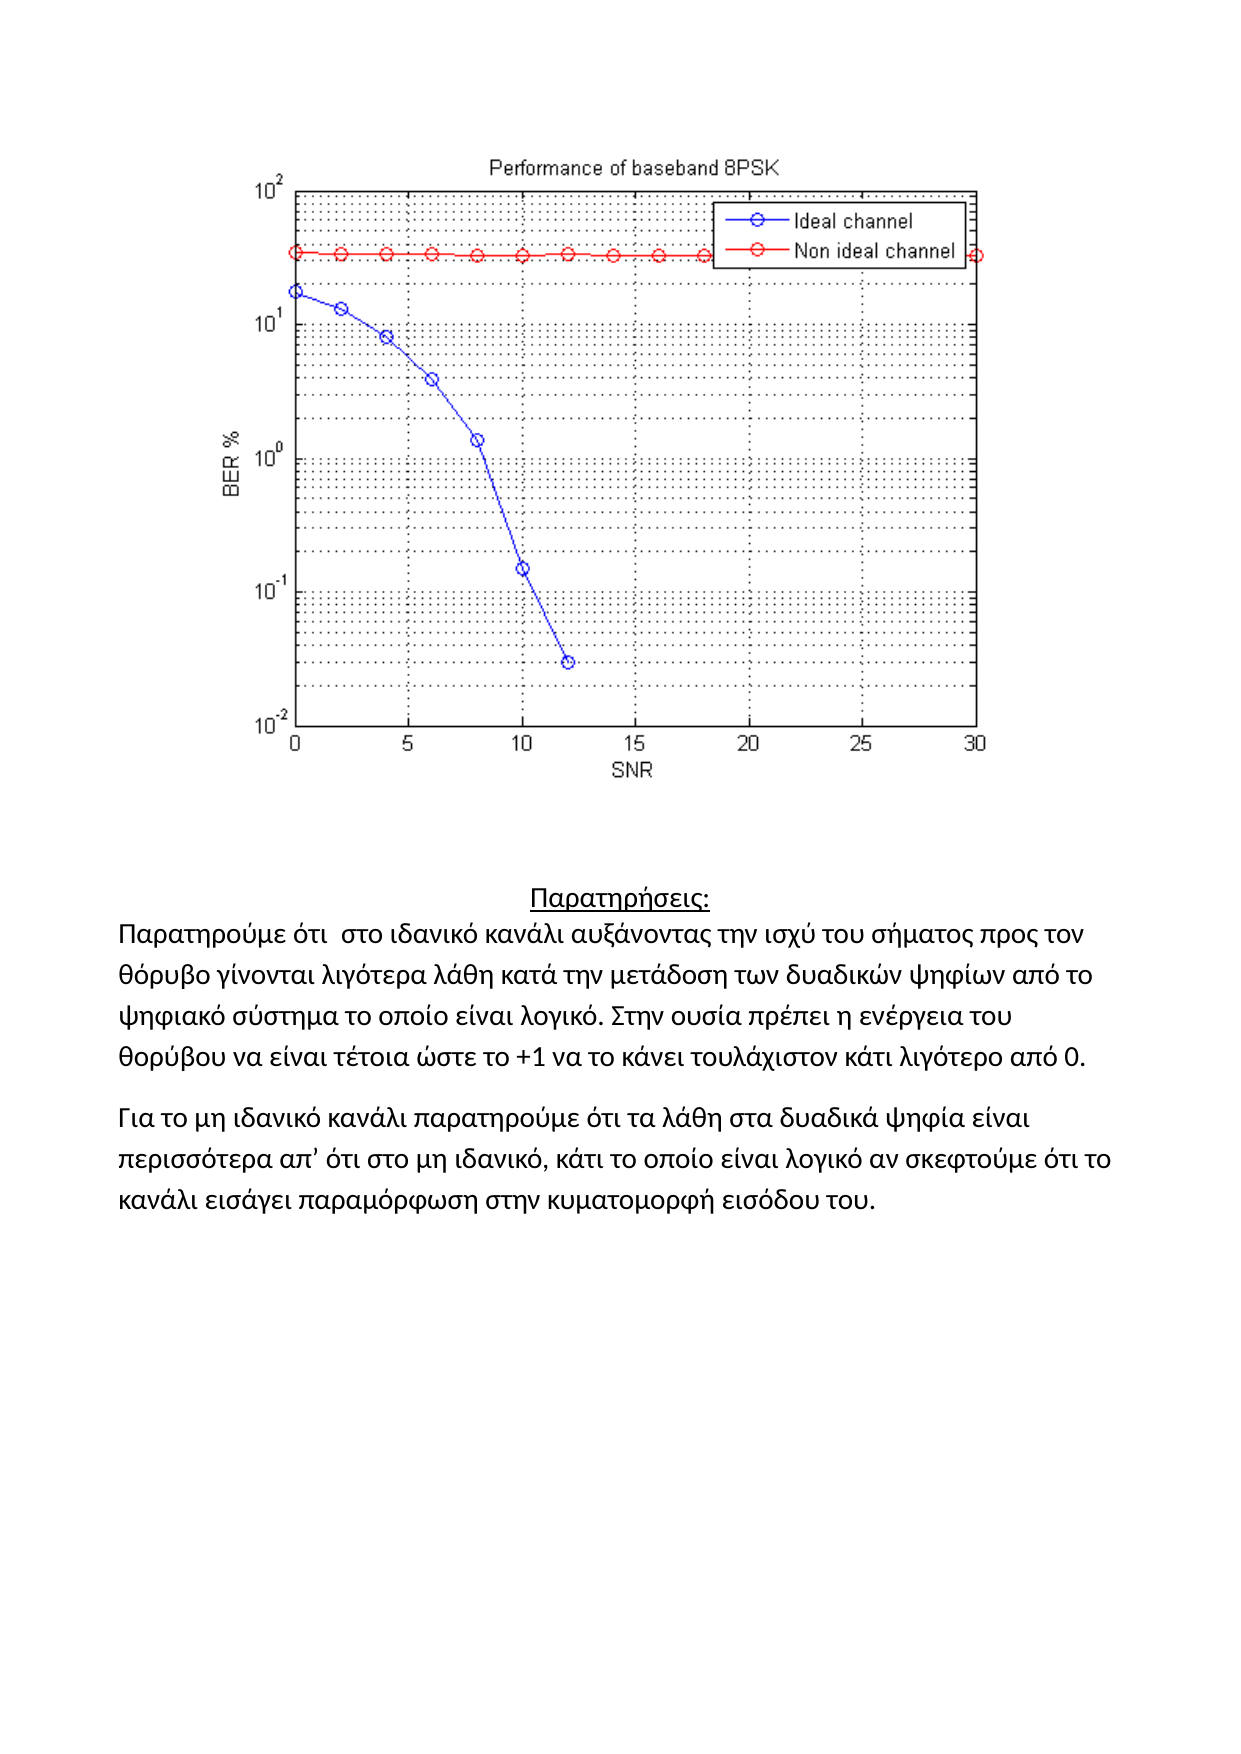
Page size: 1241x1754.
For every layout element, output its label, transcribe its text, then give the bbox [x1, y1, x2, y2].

text Για το μη ιδανικό κανάλι παρατηρούμε ότι τα λάθη στα δυαδικά ψηφία είναι περισσότερα απ’ ότι στο μη ιδανικό, κάτι το οποίο είναι λογικό αν σκεφτούμε ότι το κανάλι εισάγει παραμόρφωση στην κυματομορφή εισόδου του. [118, 1099, 1122, 1217]
text Παρατηρήσεις: [118, 879, 1122, 915]
picture [181, 141, 1059, 798]
text Παρατηρούμε ότι στο ιδανικό κανάλι αυξάνοντας την ισχύ του σήματος προς τον θόρυβο γίνονται λιγότερα λάθη κατά την μετάδοση των δυαδικών ψηφίων από το ψηφιακό σύστημα το οποίο είναι λογικό. Στην ουσία πρέπει η ενέργεια του θορύβου να είναι τέτοια ώστε το +1 να το κάνει τουλάχιστον κάτι λιγότερο από 0. [118, 915, 1122, 1073]
